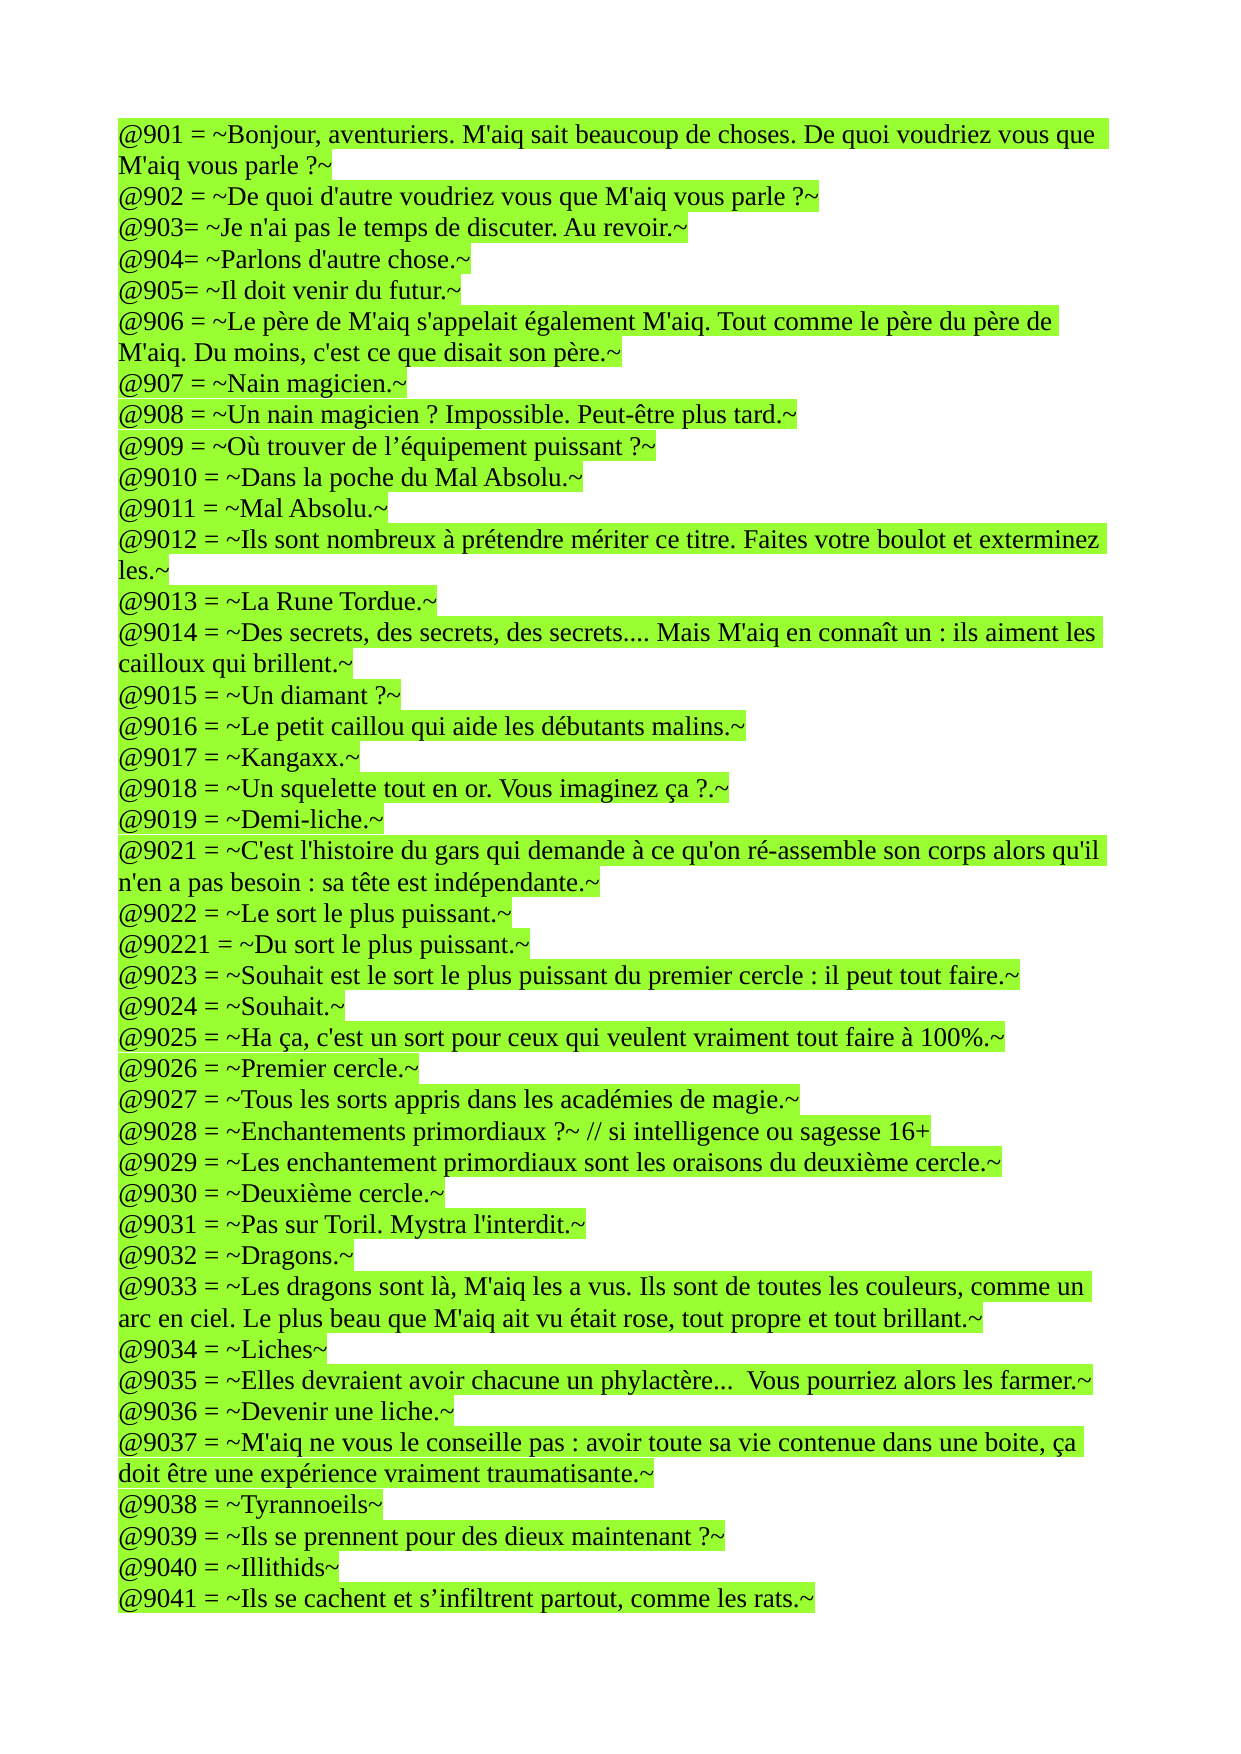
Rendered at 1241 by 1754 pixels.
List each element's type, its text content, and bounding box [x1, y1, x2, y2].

text @903= ~Je n'ai pas le temps de discuter. Au revoir.~ [118, 212, 1122, 243]
text @9031 = ~Pas sur Toril. Mystra l'interdit.~ [118, 1208, 1122, 1239]
text @908 = ~Un nain magicien ? Impossible. Peut-être plus tard.~ [118, 398, 1122, 429]
text @9038 = ~Tyrannoeils~ [118, 1488, 1122, 1520]
text @9033 = ~Les dragons sont là, M'aiq les a vus. Ils sont de toutes les couleurs, comme un arc en ciel. Le plus beau que M'aiq ait vu était rose, tout propre et tout brillant.~ [118, 1271, 1122, 1333]
text @9039 = ~Ils se prennent pour des dieux maintenant ?~ [118, 1520, 1122, 1551]
text @9034 = ~Liches~ [118, 1333, 1122, 1364]
text @9016 = ~Le petit caillou qui aide les débutants malins.~ [118, 710, 1122, 741]
text @9015 = ~Un diamant ?~ [118, 679, 1122, 710]
text @906 = ~Le père de M'aiq s'appelait également M'aiq. Tout comme le père du père de M'aiq. Du moins, c'est ce que disait son père.~ [118, 305, 1122, 367]
text @9028 = ~Enchantements primordiaux ?~ // si intelligence ou sagesse 16+ [118, 1115, 1122, 1146]
text @9017 = ~Kangaxx.~ [118, 741, 1122, 772]
text @909 = ~Où trouver de l’équipement puissant ?~ [118, 429, 1122, 461]
text @9036 = ~Devenir une liche.~ [118, 1395, 1122, 1426]
text @907 = ~Nain magicien.~ [118, 367, 1122, 398]
text @9019 = ~Demi-liche.~ [118, 803, 1122, 834]
text @9037 = ~M'aiq ne vous le conseille pas : avoir toute sa vie contenue dans une boite, ça doit être une expérience vraiment traumatisante.~ [118, 1426, 1122, 1488]
text @9027 = ~Tous les sorts appris dans les académies de magie.~ [118, 1084, 1122, 1115]
text @9012 = ~Ils sont nombreux à prétendre mériter ce titre. Faites votre boulot et exterminez les.~ [118, 523, 1122, 585]
text @9010 = ~Dans la poche du Mal Absolu.~ [118, 461, 1122, 492]
text @9026 = ~Premier cercle.~ [118, 1052, 1122, 1084]
text @9041 = ~Ils se cachent et s’infiltrent partout, comme les rats.~ [118, 1582, 1122, 1613]
text @9032 = ~Dragons.~ [118, 1239, 1122, 1271]
text @9024 = ~Souhait.~ [118, 990, 1122, 1021]
text @9040 = ~Illithids~ [118, 1551, 1122, 1582]
text @90221 = ~Du sort le plus puissant.~ [118, 928, 1122, 959]
text @9011 = ~Mal Absolu.~ [118, 492, 1122, 523]
text @905= ~Il doit venir du futur.~ [118, 274, 1122, 305]
text @9021 = ~C'est l'histoire du gars qui demande à ce qu'on ré-assemble son corps alors qu'il n'en a pas besoin : sa tête est indépendante.~ [118, 834, 1122, 897]
text @9018 = ~Un squelette tout en or. Vous imaginez ça ?.~ [118, 772, 1122, 803]
text @9013 = ~La Rune Tordue.~ [118, 585, 1122, 616]
text @9022 = ~Le sort le plus puissant.~ [118, 897, 1122, 928]
text @9029 = ~Les enchantement primordiaux sont les oraisons du deuxième cercle.~ [118, 1146, 1122, 1177]
text @9030 = ~Deuxième cercle.~ [118, 1177, 1122, 1208]
text @9035 = ~Elles devraient avoir chacune un phylactère... Vous pourriez alors les farmer.~ [118, 1364, 1122, 1395]
text @9014 = ~Des secrets, des secrets, des secrets.... Mais M'aiq en connaît un : ils aiment les cailloux qui brillent.~ [118, 616, 1122, 679]
text @902 = ~De quoi d'autre voudriez vous que M'aiq vous parle ?~ [118, 180, 1122, 212]
text @9025 = ~Ha ça, c'est un sort pour ceux qui veulent vraiment tout faire à 100%.~ [118, 1021, 1122, 1052]
text @901 = ~Bonjour, aventuriers. M'aiq sait beaucoup de choses. De quoi voudriez vous que M'aiq vous parle ?~ [118, 118, 1122, 180]
text @9023 = ~Souhait est le sort le plus puissant du premier cercle : il peut tout faire.~ [118, 959, 1122, 990]
text @904= ~Parlons d'autre chose.~ [118, 243, 1122, 274]
